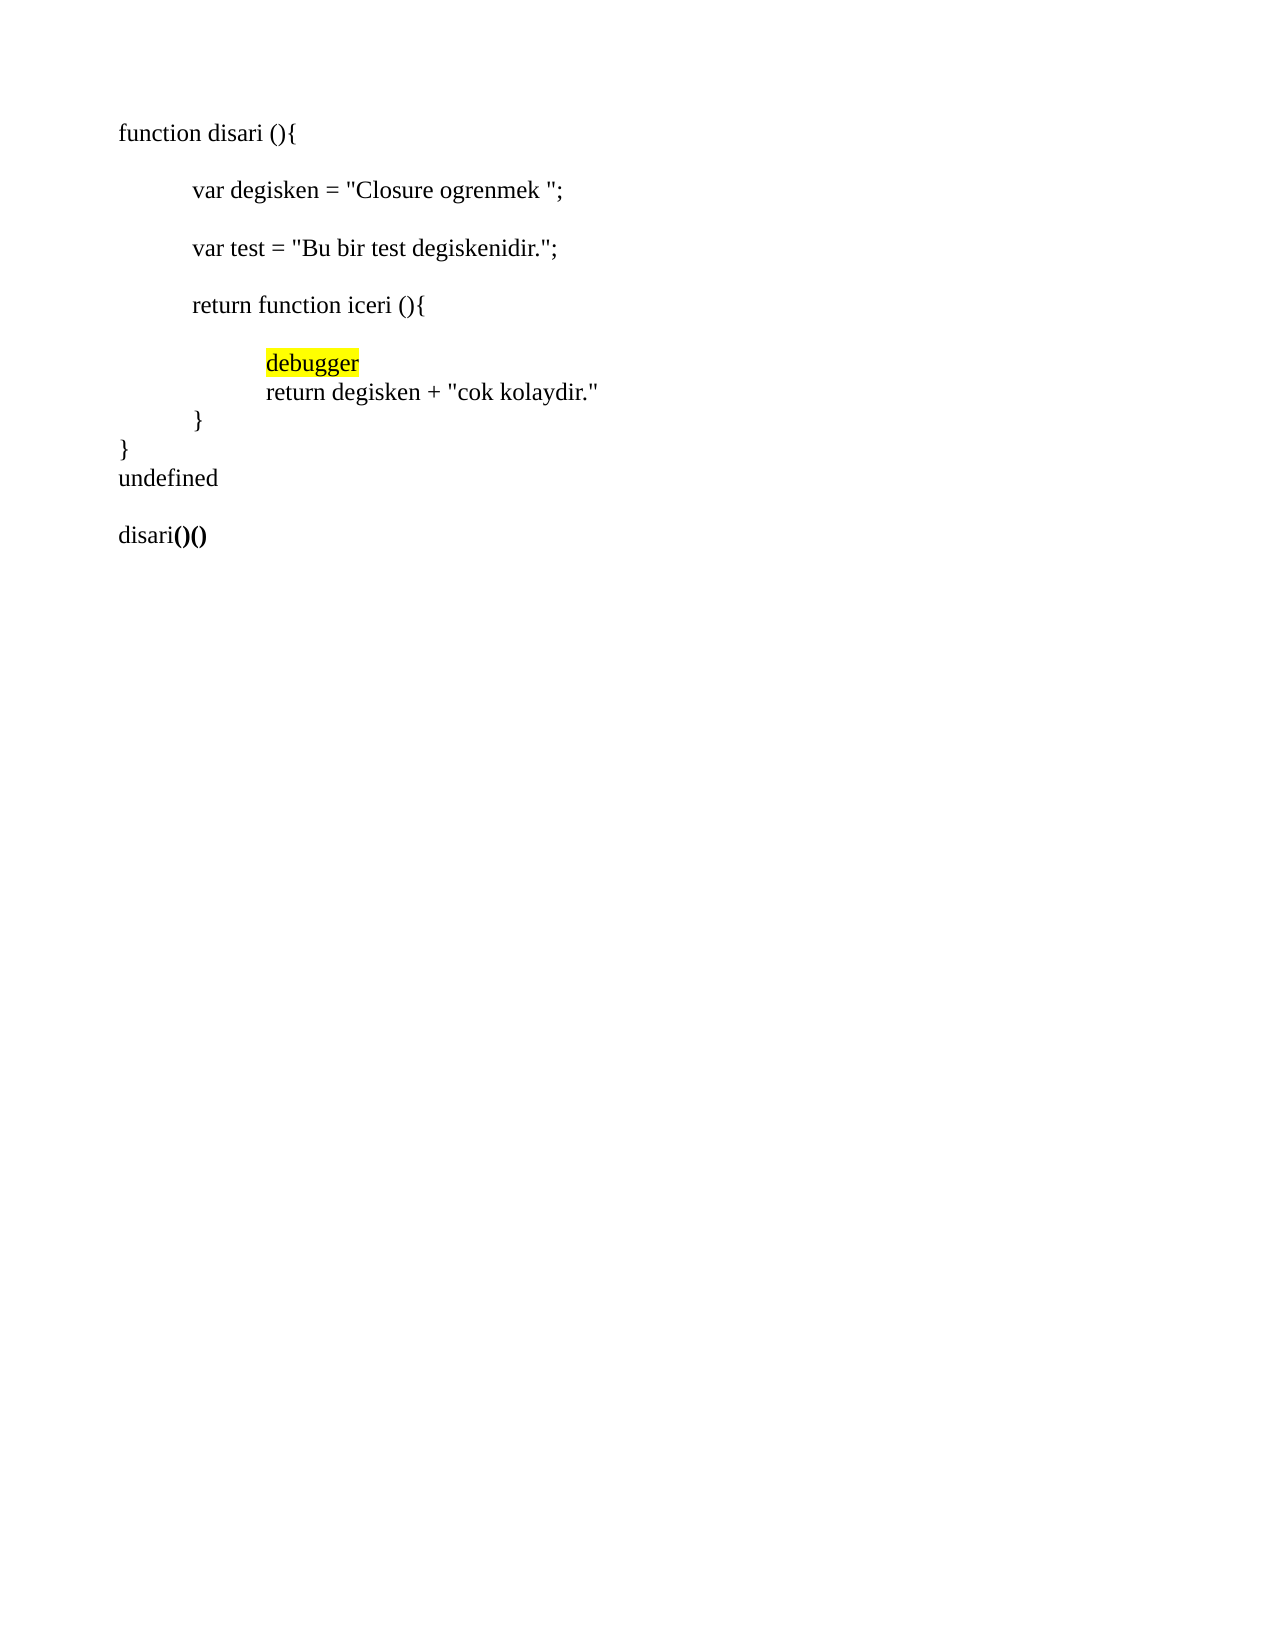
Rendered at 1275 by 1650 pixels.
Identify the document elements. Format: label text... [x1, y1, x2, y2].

text function disari (){ [118, 118, 1157, 147]
text var test = "Bu bir test degiskenidir."; [118, 233, 1157, 262]
text return function iceri (){ [118, 291, 1157, 319]
text disari()() [118, 521, 1157, 549]
text } [118, 434, 1157, 463]
text var degisken = "Closure ogrenmek "; [118, 176, 1157, 204]
text return degisken + "cok kolaydir." [118, 377, 1157, 406]
text undefined [118, 463, 1157, 492]
text debugger [118, 348, 1157, 377]
text } [118, 406, 1157, 434]
